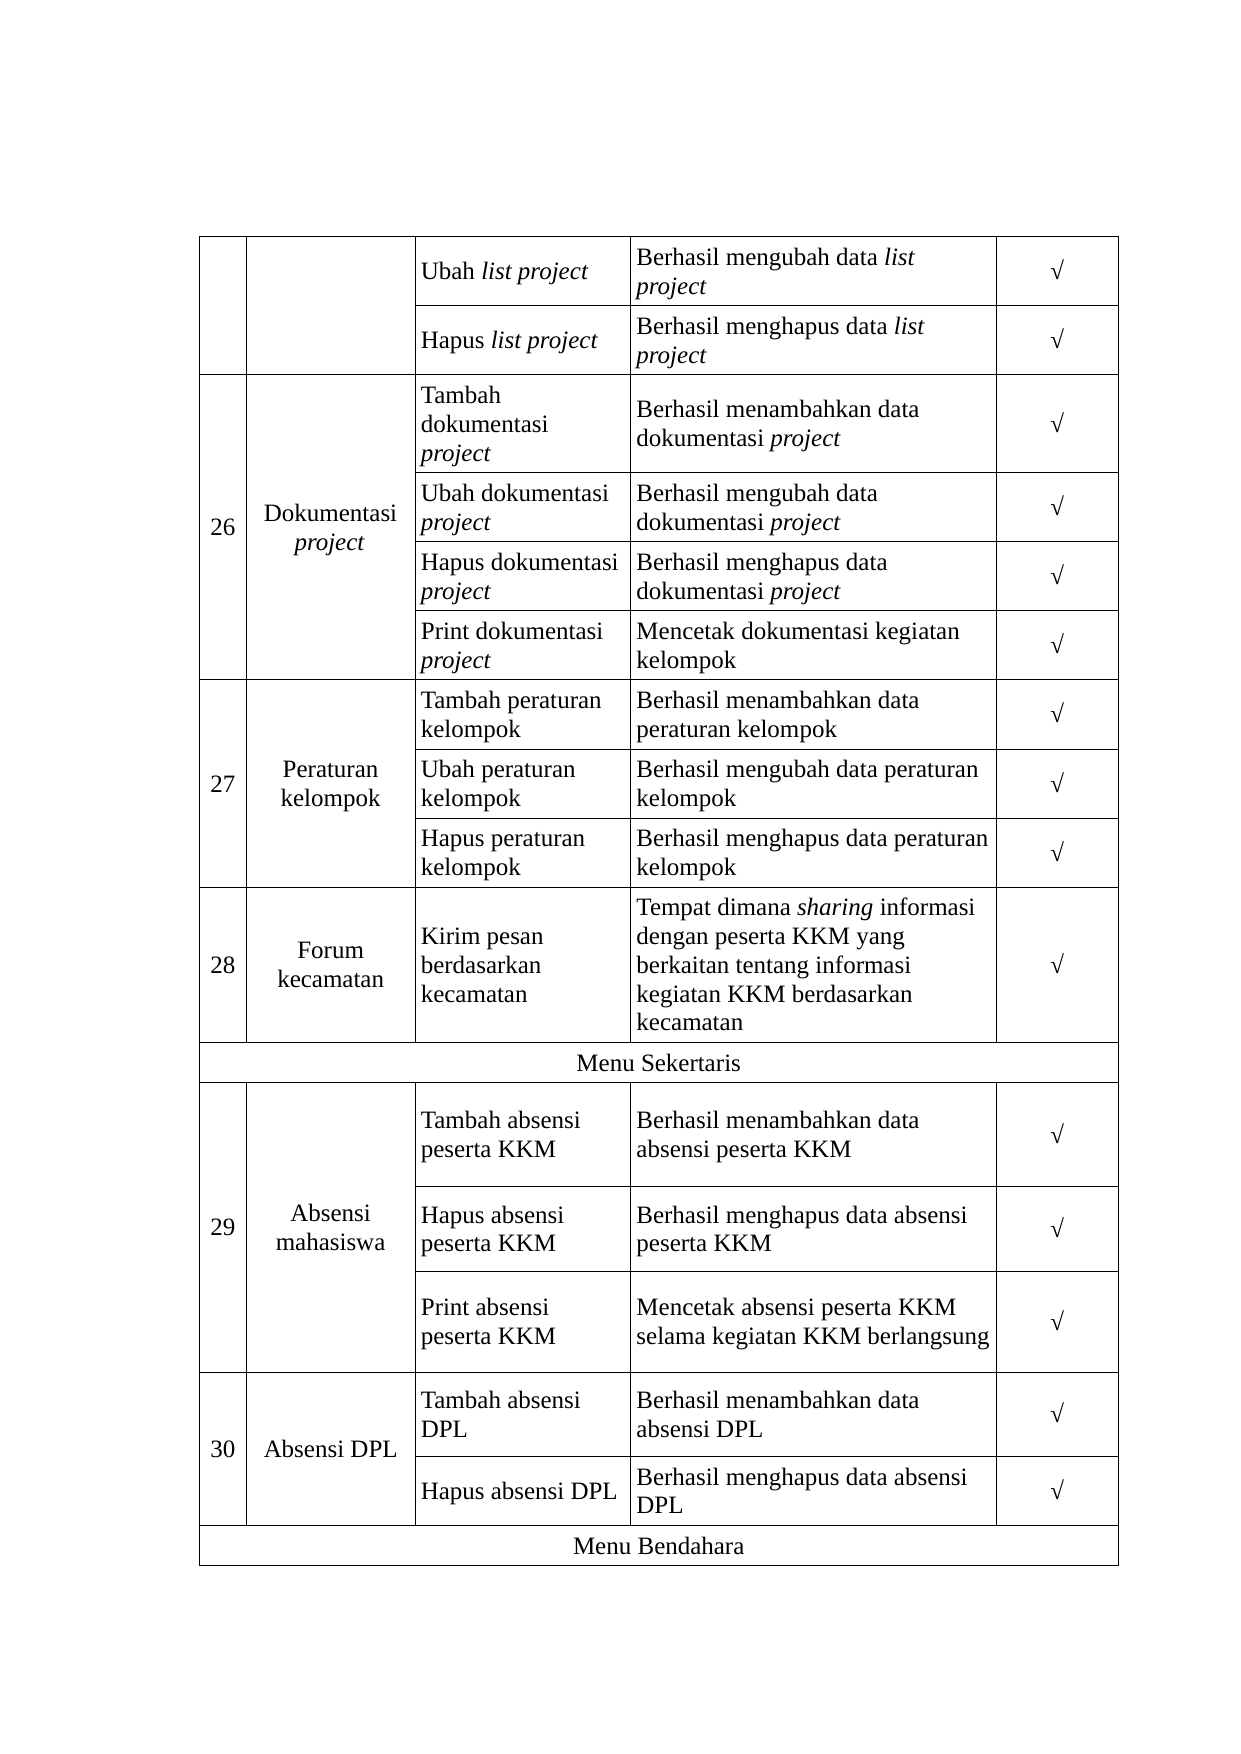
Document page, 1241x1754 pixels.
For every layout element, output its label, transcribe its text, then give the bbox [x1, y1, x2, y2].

table_cell Hapus absensi peserta KKM [416, 1187, 630, 1271]
table_cell Absensi DPL [247, 1373, 415, 1525]
table_cell √ [997, 237, 1118, 305]
table_cell [247, 237, 415, 374]
table_cell Forum kecamatan [247, 888, 415, 1042]
table_cell √ [997, 375, 1118, 472]
table_cell Tambah absensi peserta KKM [416, 1083, 630, 1186]
table_cell Berhasil mengubah data dokumentasi project [631, 473, 996, 541]
table_cell √ [997, 750, 1118, 817]
table_cell Berhasil menambahkan data peraturan kelompok [631, 680, 996, 748]
table_cell √ [997, 1083, 1118, 1186]
table_cell Berhasil mengubah data peraturan kelompok [631, 750, 996, 817]
table_cell √ [997, 888, 1118, 1042]
table_cell √ [997, 680, 1118, 748]
table_cell Menu Bendahara [200, 1526, 1118, 1565]
table_cell Menu Sekertaris [200, 1043, 1118, 1082]
table_cell √ [997, 1272, 1118, 1372]
table_cell Mencetak dokumentasi kegiatan kelompok [631, 611, 996, 679]
table_cell 29 [200, 1083, 246, 1372]
table_cell Print absensi peserta KKM [416, 1272, 630, 1372]
table_cell [200, 237, 246, 374]
table_cell Berhasil menambahkan data dokumentasi project [631, 375, 996, 472]
table_cell Berhasil menghapus data list project [631, 306, 996, 374]
table_cell 30 [200, 1373, 246, 1525]
table_cell √ [997, 611, 1118, 679]
table_cell Berhasil menghapus data dokumentasi project [631, 542, 996, 610]
table_cell Berhasil menghapus data peraturan kelompok [631, 819, 996, 887]
table_cell Hapus list project [416, 306, 630, 374]
table_cell Dokumentasi project [247, 375, 415, 679]
table_cell 27 [200, 680, 246, 887]
table_cell Print dokumentasi project [416, 611, 630, 679]
table_cell 28 [200, 888, 246, 1042]
table_cell Peraturan kelompok [247, 680, 415, 887]
table_cell Tambah peraturan kelompok [416, 680, 630, 748]
table_cell Mencetak absensi peserta KKM selama kegiatan KKM berlangsung [631, 1272, 996, 1372]
table_cell Tambah dokumentasi project [416, 375, 630, 472]
table_cell Tempat dimana sharing informasi dengan peserta KKM yang berkaitan tentang informasi kegiatan KKM berdasarkan kecamatan [631, 888, 996, 1042]
table_cell √ [997, 1187, 1118, 1271]
table_cell Hapus dokumentasi project [416, 542, 630, 610]
table_cell Berhasil menambahkan data absensi peserta KKM [631, 1083, 996, 1186]
table_cell Ubah list project [416, 237, 630, 305]
table_cell Berhasil menghapus data absensi peserta KKM [631, 1187, 996, 1271]
table_cell √ [997, 1457, 1118, 1525]
table_cell √ [997, 1373, 1118, 1456]
table_cell Berhasil menambahkan data absensi DPL [631, 1373, 996, 1456]
table_cell √ [997, 473, 1118, 541]
table_cell 26 [200, 375, 246, 679]
table_cell Kirim pesan berdasarkan kecamatan [416, 888, 630, 1042]
table_cell √ [997, 819, 1118, 887]
table_cell Ubah peraturan kelompok [416, 750, 630, 817]
table_cell Absensi mahasiswa [247, 1083, 415, 1372]
table_cell Berhasil mengubah data list project [631, 237, 996, 305]
table_cell √ [997, 542, 1118, 610]
table_cell Berhasil menghapus data absensi DPL [631, 1457, 996, 1525]
table_cell Ubah dokumentasi project [416, 473, 630, 541]
table_cell Hapus peraturan kelompok [416, 819, 630, 887]
table_cell Tambah absensi DPL [416, 1373, 630, 1456]
table_cell √ [997, 306, 1118, 374]
table_cell Hapus absensi DPL [416, 1457, 630, 1525]
